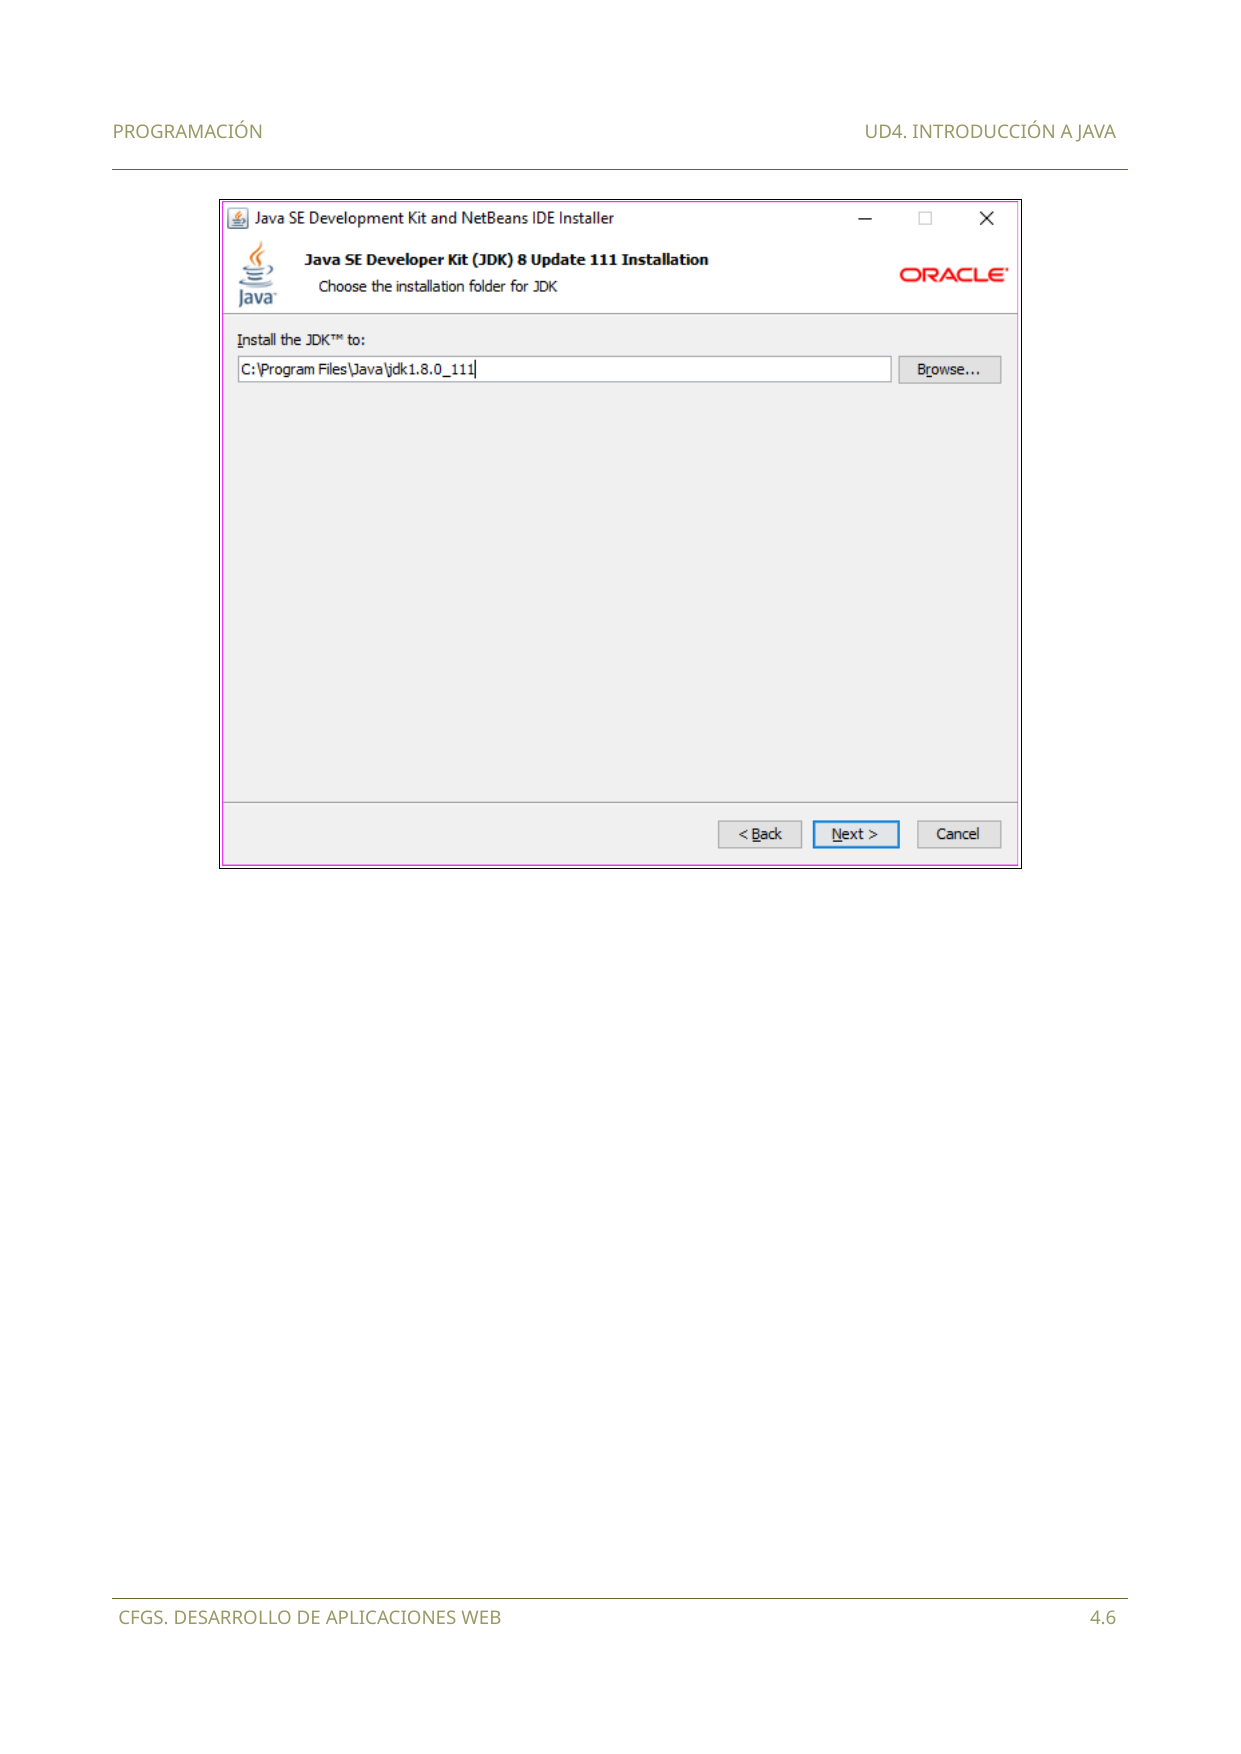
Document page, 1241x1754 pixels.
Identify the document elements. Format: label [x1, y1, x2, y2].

picture [222, 201, 1019, 866]
